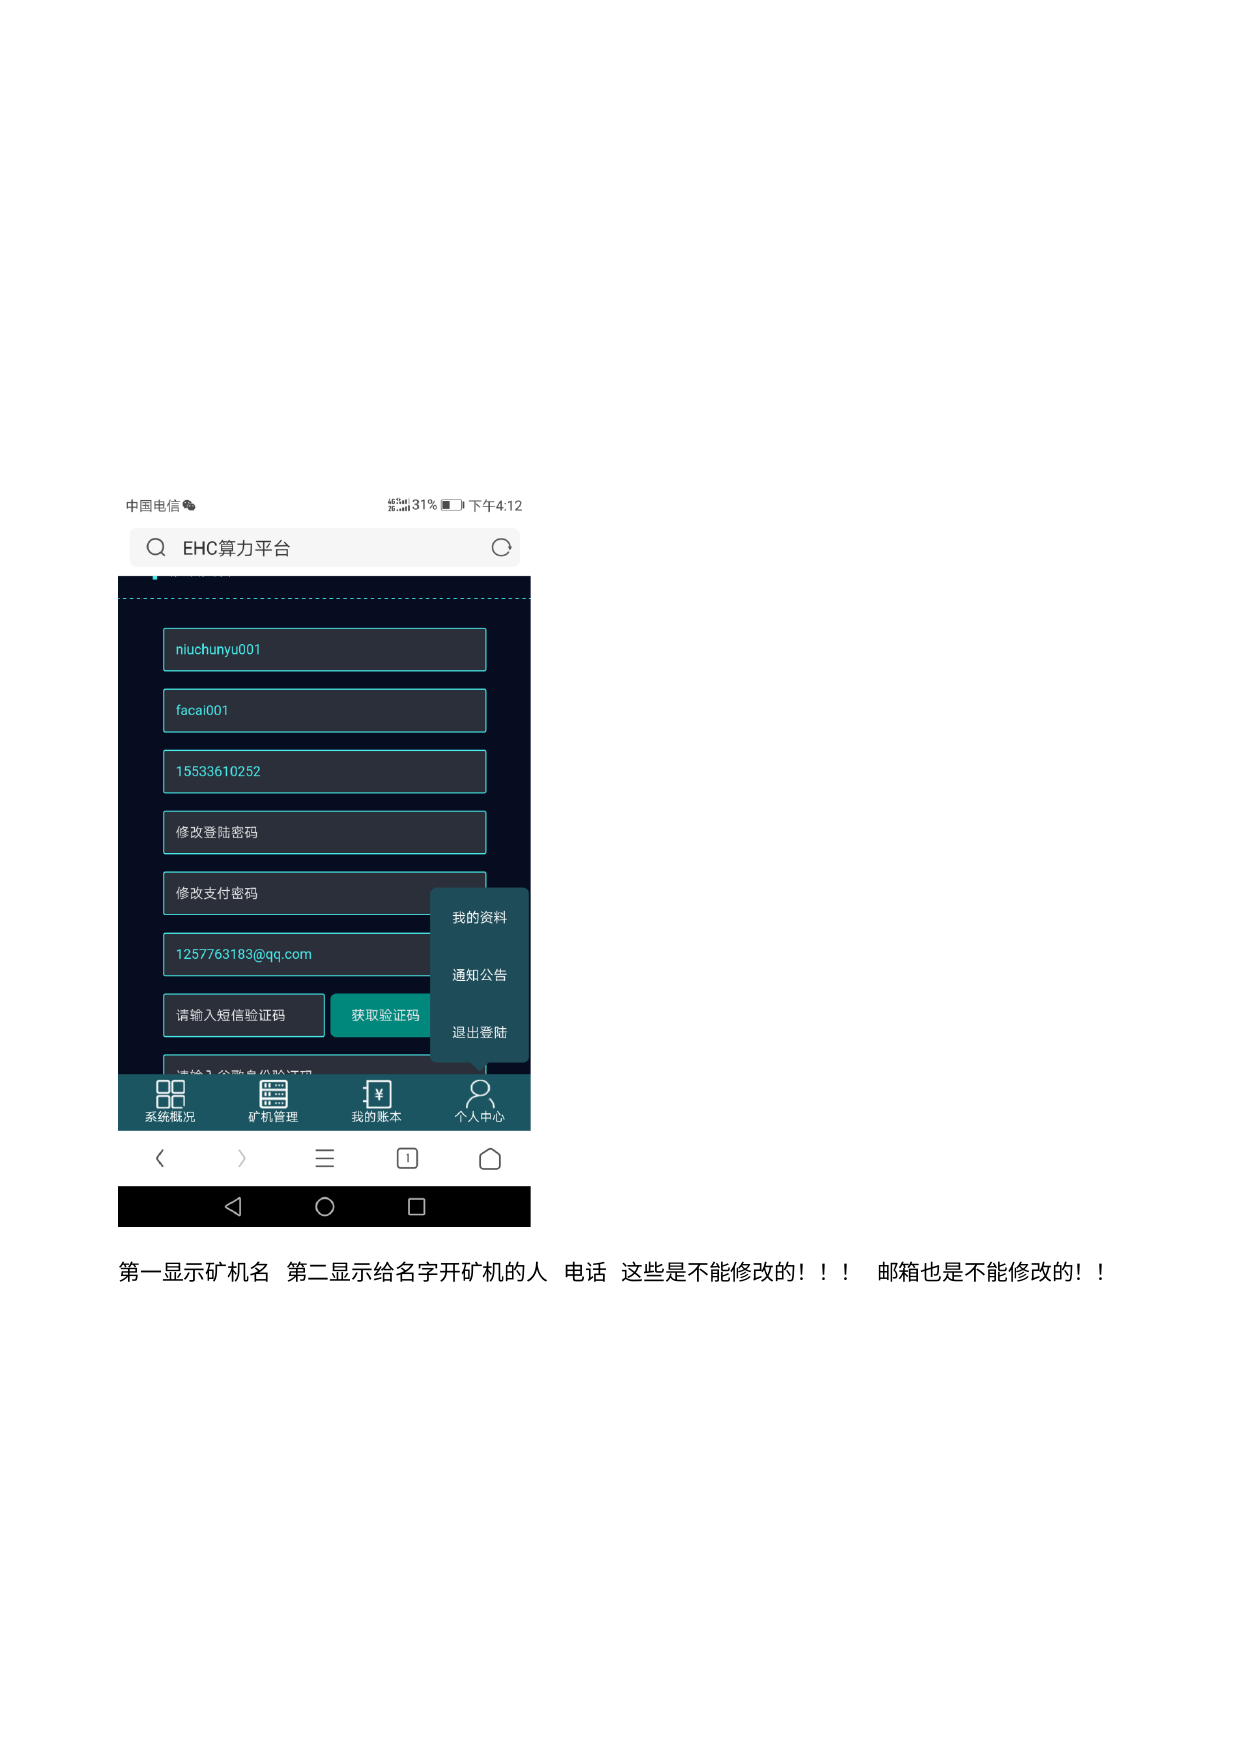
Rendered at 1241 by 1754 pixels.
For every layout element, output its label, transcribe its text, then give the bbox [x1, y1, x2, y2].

text 第一显示矿机名 第二显示给名字开矿机的人 电话 这些是不能修改的！！！ 邮箱也是不能修改的！！ [118, 1255, 1122, 1287]
picture [118, 491, 531, 1227]
